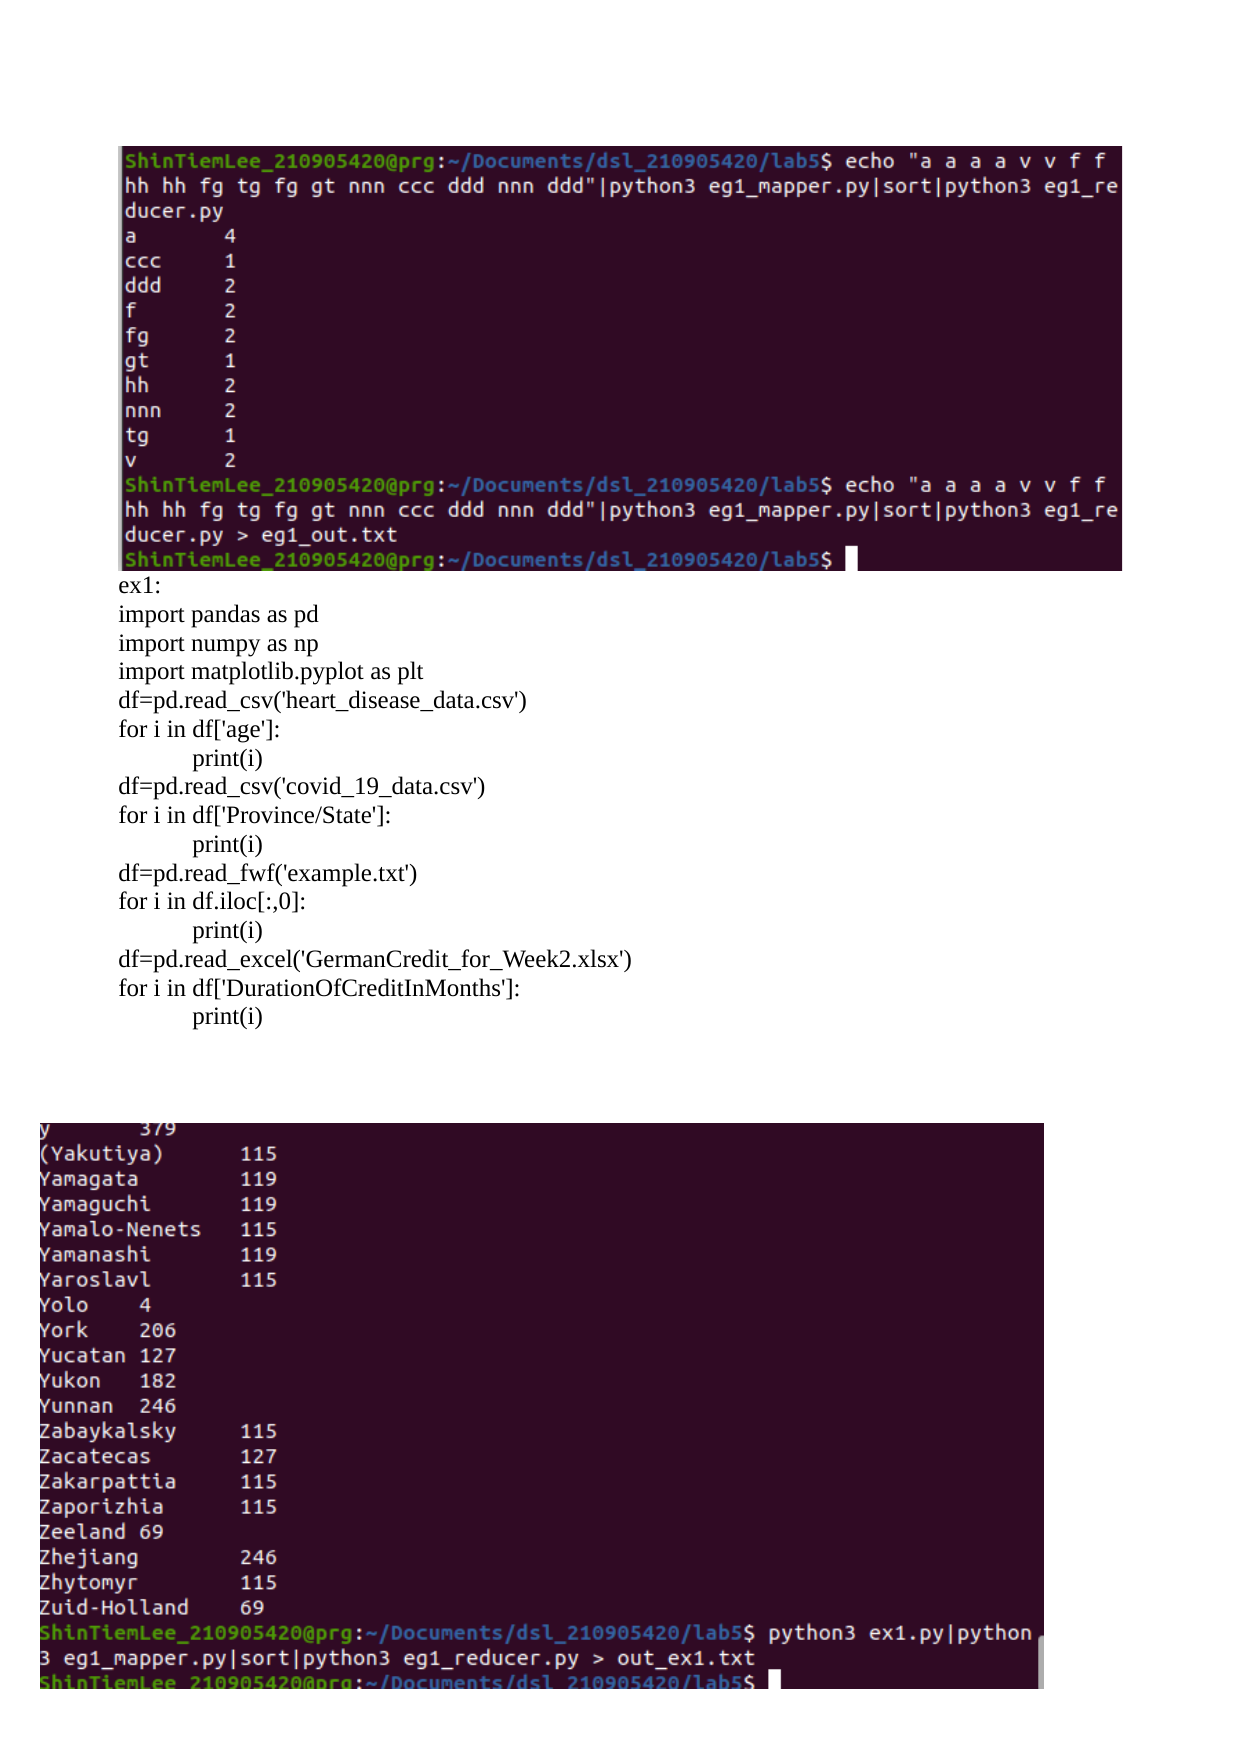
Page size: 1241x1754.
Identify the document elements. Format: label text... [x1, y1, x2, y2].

text df=pd.read_csv('heart_disease_data.csv') [118, 685, 1122, 714]
text df=pd.read_csv('covid_19_data.csv') [118, 771, 1122, 800]
text for i in df['age']: [118, 714, 1122, 743]
text ex1: [118, 571, 1122, 599]
text import matplotlib.pyplot as plt [118, 656, 1122, 685]
text import numpy as np [118, 628, 1122, 656]
text for i in df.iloc[:,0]: [118, 886, 1122, 915]
text for i in df['Province/State']: [118, 800, 1122, 829]
text import pandas as pd [118, 599, 1122, 628]
picture [40, 1123, 1044, 1689]
picture [118, 146, 1123, 571]
text print(i) [118, 915, 1122, 944]
text for i in df['DurationOfCreditInMonths']: [118, 973, 1122, 1001]
text print(i) [118, 1001, 1122, 1030]
text print(i) [118, 743, 1122, 771]
text df=pd.read_excel('GermanCredit_for_Week2.xlsx') [118, 944, 1122, 973]
text print(i) [118, 829, 1122, 858]
text df=pd.read_fwf('example.txt') [118, 858, 1122, 886]
